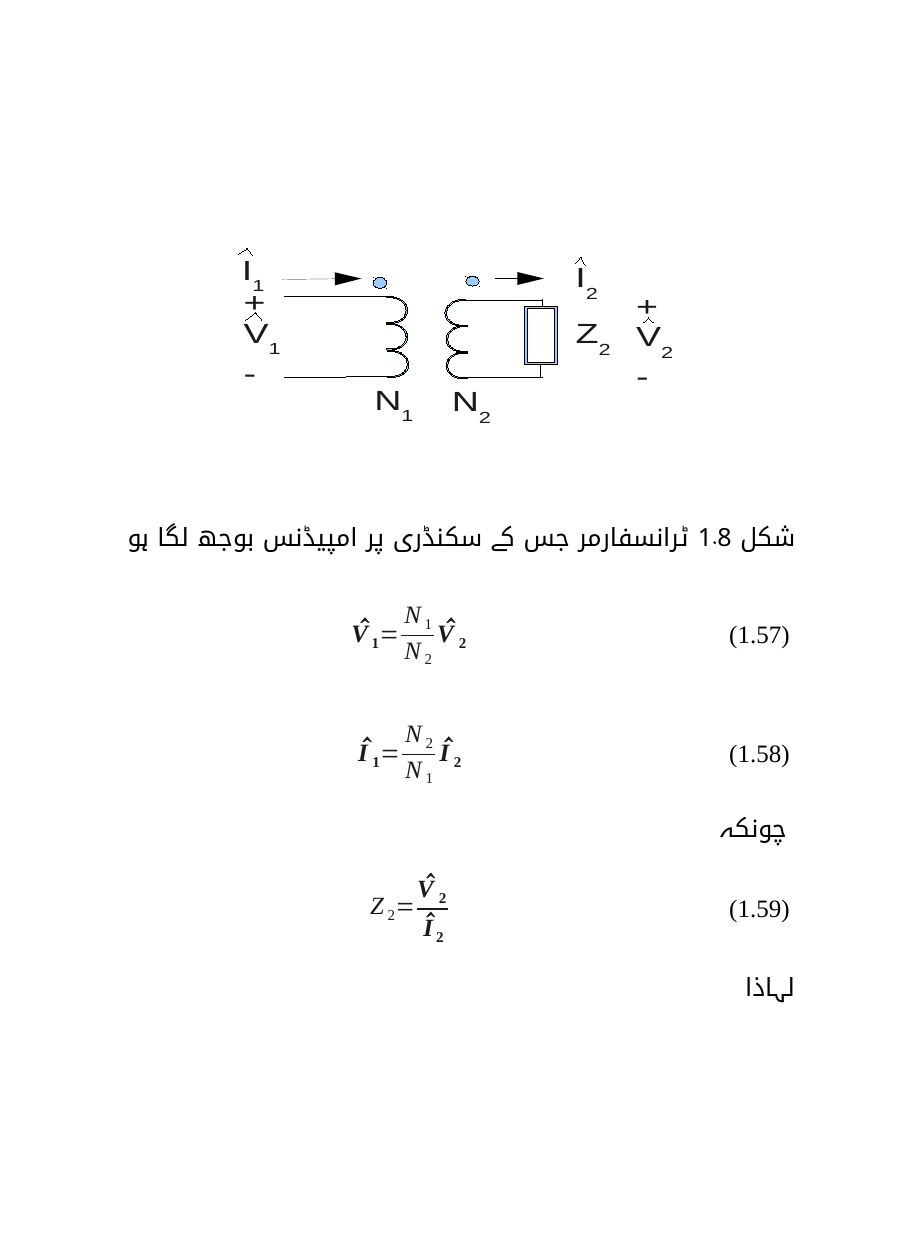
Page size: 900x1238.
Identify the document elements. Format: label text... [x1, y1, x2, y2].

table_header [105, 715, 718, 805]
table_header (1.58) [718, 715, 795, 805]
table_header (1.57) [718, 596, 795, 686]
table_header (1.59) [718, 865, 795, 964]
text لہاذا [105, 964, 795, 1011]
table_header [105, 596, 718, 686]
text شکل 1.8 ٹرانسفارمر جس کے سکنڈری پر امپیڈنس بوجھ لگا ہو [105, 165, 795, 562]
table_header [105, 865, 718, 964]
text چونکہ [105, 805, 795, 853]
